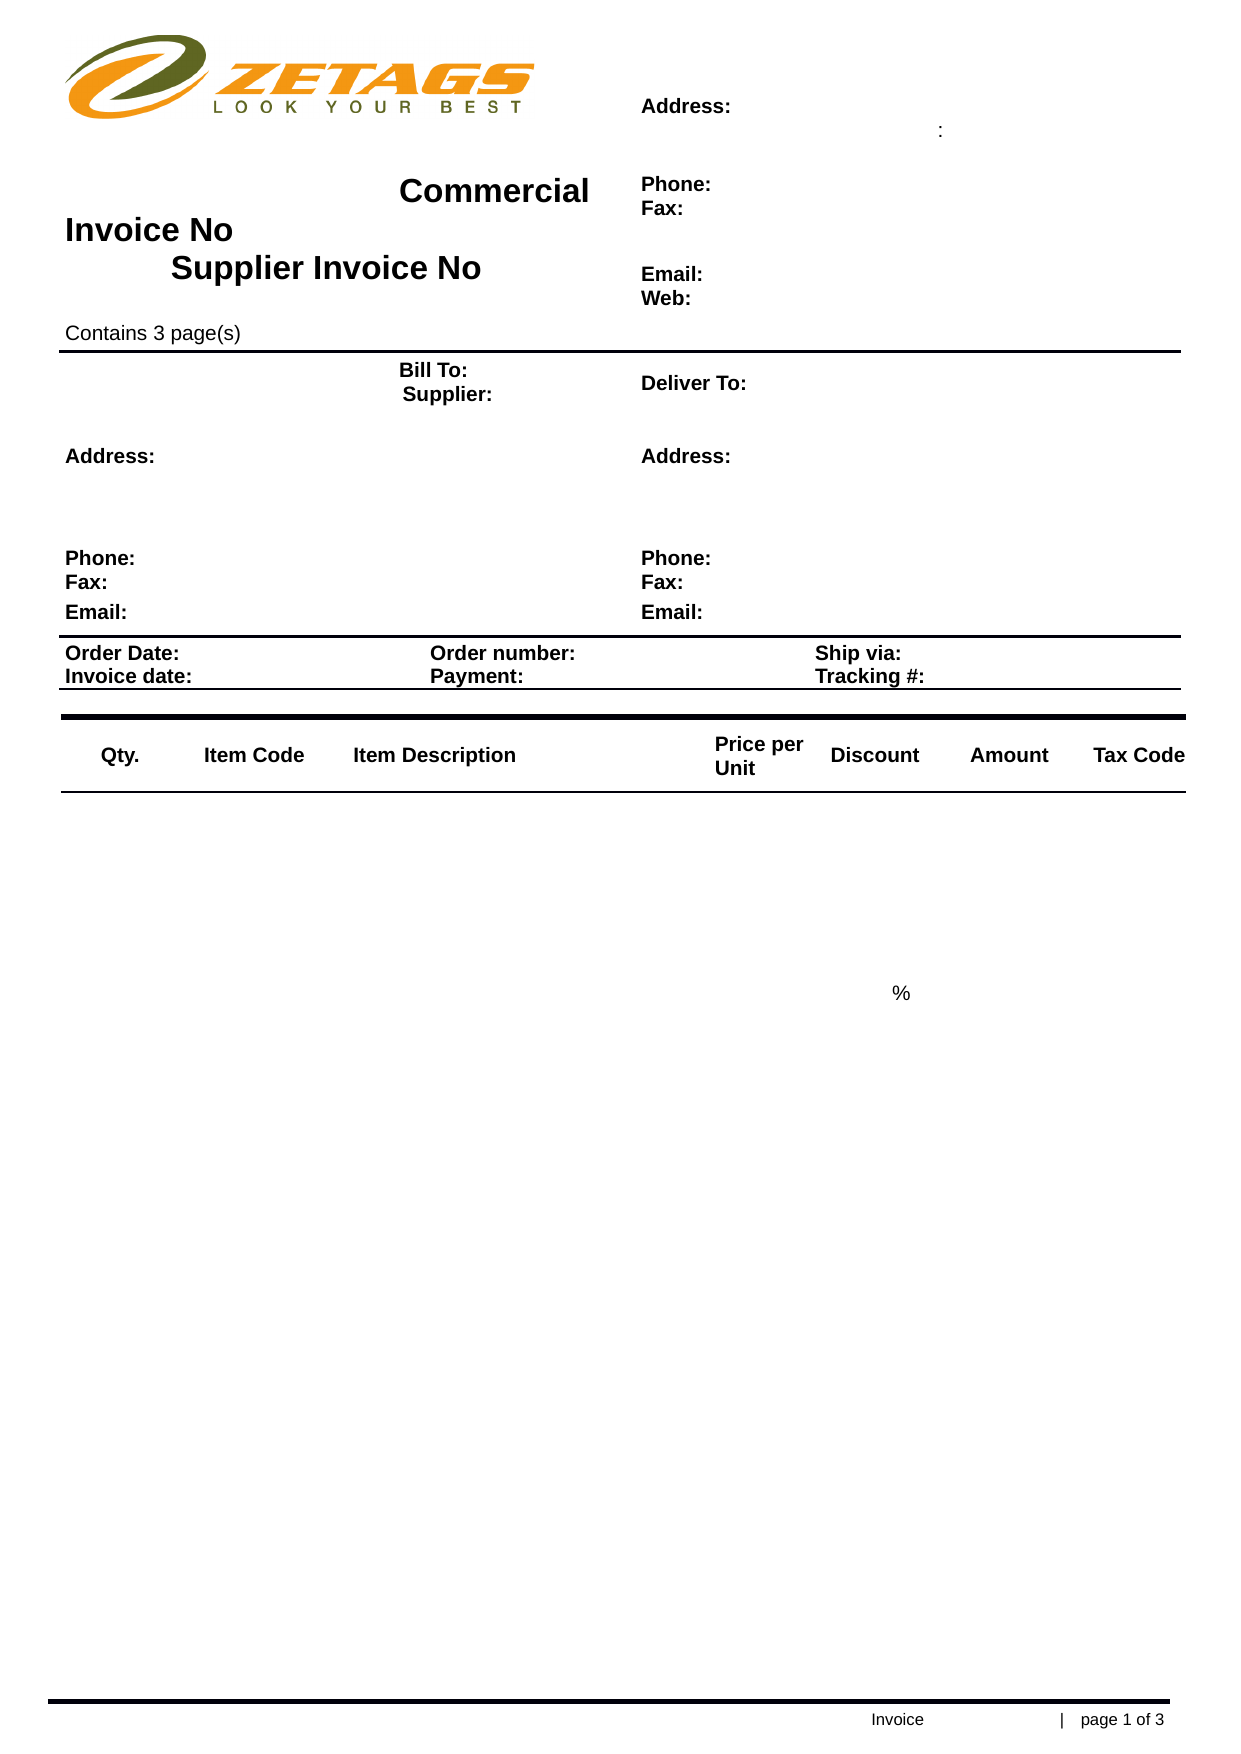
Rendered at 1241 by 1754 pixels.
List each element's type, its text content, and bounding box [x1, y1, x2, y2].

table_cell [1092, 793, 1186, 803]
table_header Price per Unit [715, 720, 824, 791]
table_cell Email: <get_shipping_partner(o).email or ''> [635, 600, 1181, 629]
table_cell [737, 793, 824, 803]
table_header Ship via: <get_carrier()> Tracking #: <o.tracking_number or ''> [809, 638, 1181, 688]
table_cell [61, 793, 179, 803]
table_cell [605, 409, 635, 444]
table_header Tax Code [1092, 720, 1186, 791]
table_cell <formatLang(l.quantity)> <l.uos_id.name or ''> [61, 852, 179, 1086]
table_header [797, 638, 809, 688]
table_cell Phone: <o.partner_id.phone or ''> Fax: <o.partner_id.fax or ''> [59, 546, 605, 599]
table_cell Address: <get_street(o.partner_id)> <get_street2(o.partner_id)> <get_address(o.partner_id)> <o.partner_id.country_id.name or ''> [59, 444, 605, 546]
table_header <o.company_id.name or ''> [635, 59, 1181, 94]
table_cell <get_line_description(l.name)> [330, 852, 714, 1086]
table_header Item Description [330, 720, 714, 791]
table_cell [926, 793, 1092, 803]
table_header Discount [824, 720, 926, 791]
table_cell Address: <get_street(get_shipping_partner(o))> <get_street2(get_shipping_partner(o))> <get_address(get_shipping_partner(o))> <get_shipping_partner(o).country_id.name or ''> [635, 444, 1181, 546]
table_header Order number: <o.name or ''> Payment: <o.payment_term.name or ''> [424, 638, 797, 688]
table_cell [605, 600, 635, 629]
table_cell [824, 793, 926, 803]
picture [65, 35, 535, 119]
table_cell [715, 793, 737, 803]
table_cell Phone: <get_shipping_partner(o).phone or ''> Fax: <get_shipping_partner(o).fax or ''> [635, 546, 1181, 599]
table_cell <for each='l in o.invoice_line'> [61, 803, 1186, 852]
table_header [59, 59, 605, 172]
table_cell [179, 793, 329, 803]
table_header Item Code [179, 720, 329, 791]
table_cell Email: <o.company_id.partner_id.email or ''> Web: <o.company_id.partner_id.website or ''> [635, 225, 1181, 350]
table_header Amount [926, 720, 1092, 791]
table_cell <if test="o.type in ('out_invoice', 'out_refund')">Commercial Invoice No</if><if test="o.type not in ('out_invoice', 'out_refund')">Supplier Invoice No</if> <o.number or ''> Contains 3 page(s) [59, 172, 605, 350]
table_cell Email: <o.partner_id.email or ''> [59, 600, 605, 629]
table_header Qty. [61, 720, 179, 791]
table_cell [605, 546, 635, 599]
table_cell <formatLang(l.price_unit)> [715, 852, 824, 1086]
table_cell <get_shipping_partner(o).name> [635, 409, 1181, 444]
table_cell <o.currency_id.name or ''> <formatLang(o.include_tax and l.price_subtotaltax or l.price_subtotal)> [926, 852, 1092, 1086]
table_cell <l.product_id and l.product_id.default_code or ''> [179, 852, 329, 1086]
table_cell <formatLang(l.discount)>% [824, 852, 926, 1086]
table_cell Address: <display_address(o.company_id.partner_id)> <o.company_id.tin_label or 'TIN'>: <o.company_id.partner_id.vat or ''> [635, 94, 1181, 172]
table_cell <if test="o.type in ('out_invoice', 'out_refund')">Bill To:</if><if test="o.type not in ('out_invoice', 'out_refund')">Supplier:</if> [59, 353, 605, 409]
table_header [413, 638, 424, 688]
table_cell [605, 444, 635, 546]
table_cell Deliver To: [635, 353, 1181, 409]
table_cell <get_taxes(l.invoice_line_tax_id)> [1092, 852, 1186, 1086]
table_cell [330, 793, 714, 803]
table_cell </for> [61, 1086, 1186, 1135]
table_cell Phone: <o.company_id.partner_id.phone or ''> Fax: <o.company_id.partner_id.fax or ''> [635, 172, 1181, 225]
table_header [605, 59, 635, 172]
table_cell [605, 353, 635, 409]
table_header Order Date: <get_date_order()> Invoice date: <o.date_invoice or ''> [59, 638, 413, 688]
table_cell <get_bill_partner(o).name> [59, 409, 605, 444]
table_cell [605, 172, 635, 350]
